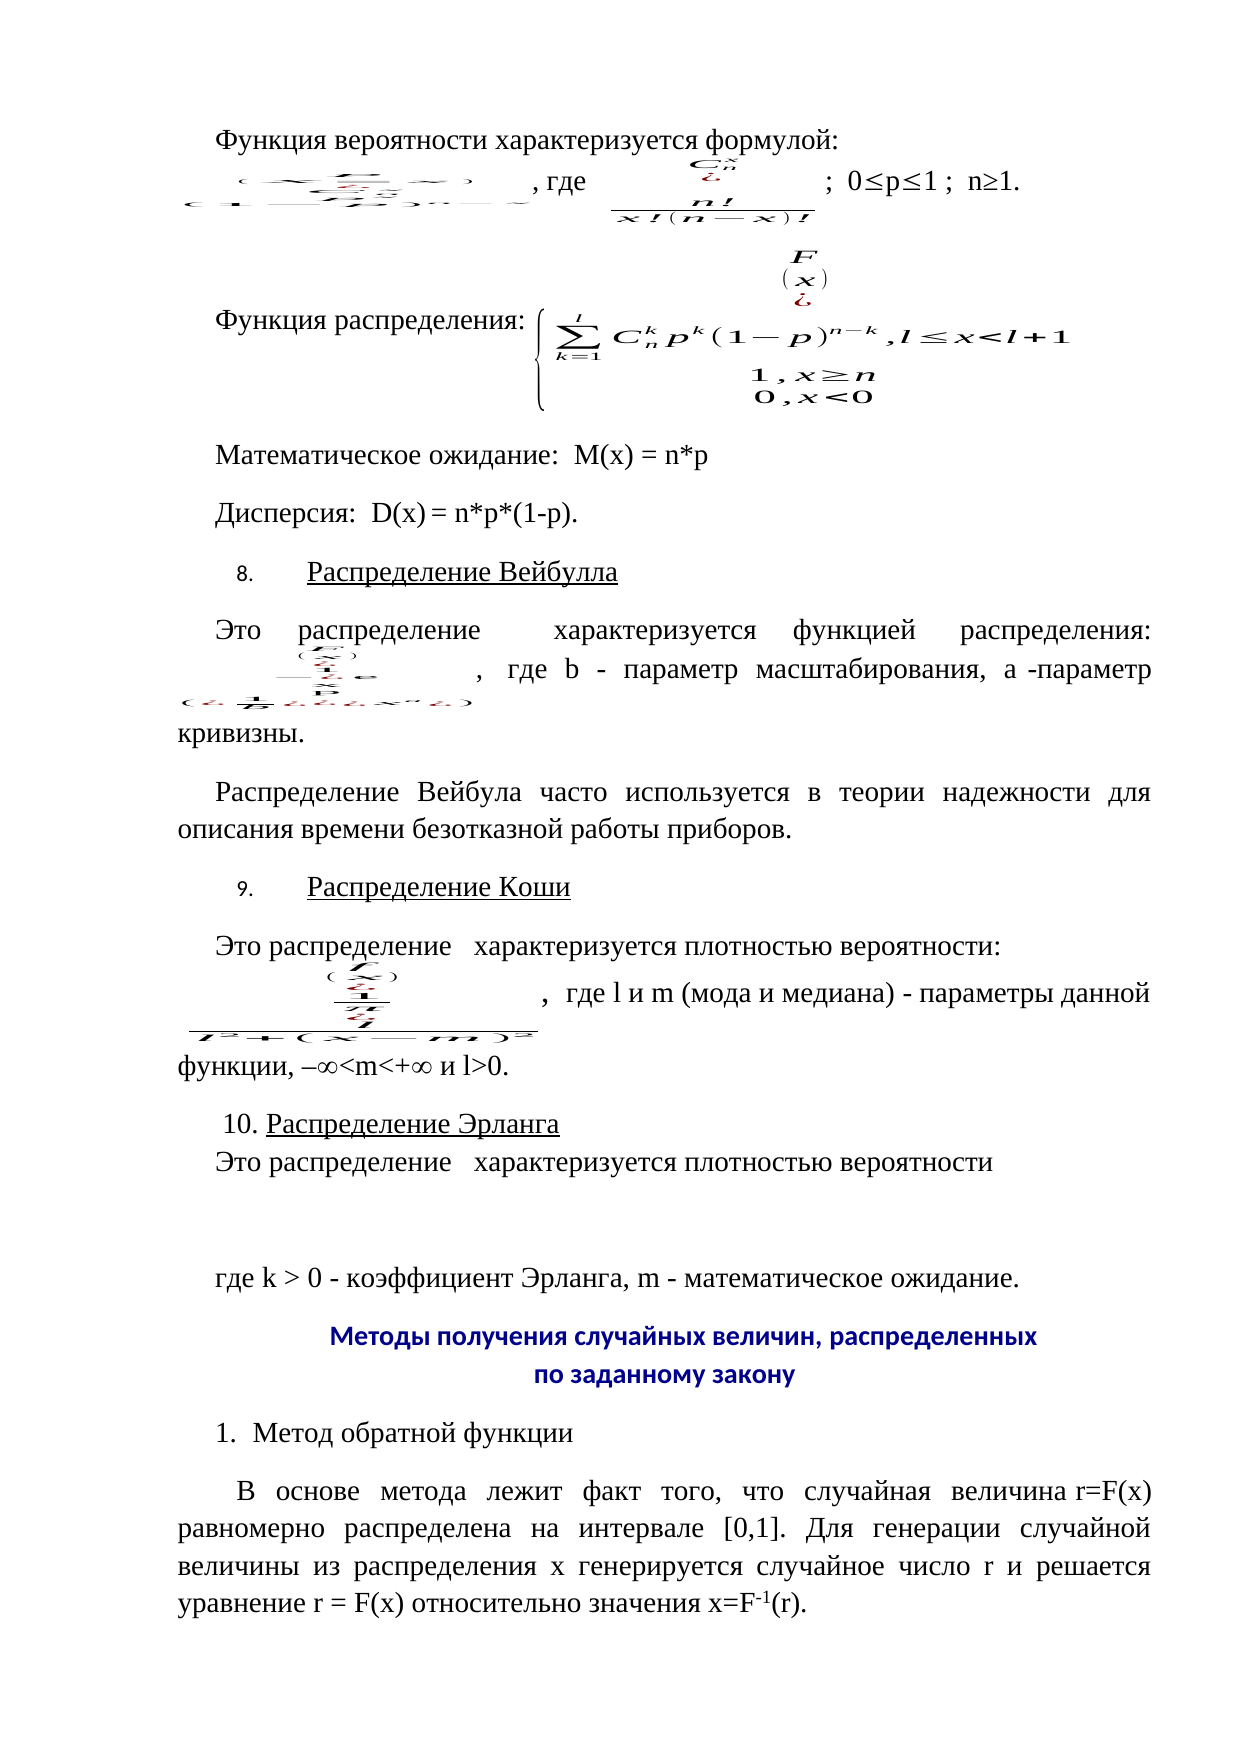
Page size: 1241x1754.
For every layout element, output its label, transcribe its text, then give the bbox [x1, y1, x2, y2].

list Метод обратной функции [215, 1411, 1152, 1448]
text Методы получения случайных величин, распределенных по заданному закону [177, 1315, 1152, 1390]
text Математическое ожидание: M(x) = n*p [177, 433, 1152, 471]
text Это распределение характеризуется плотностью вероятности: , где l и m (мода и медиана) - параметры данной функции, –<m<+ и l>0. [177, 924, 1152, 1082]
text Это распределение характеризуется функцией распределения: , где b - параметр масштабирования, a -параметр кривизны. [177, 608, 1152, 749]
text где k > 0 - коэффициент Эрланга, m - математическое ожидание. [177, 1257, 1152, 1294]
text В основе метода лежит факт того, что случайная величина r=F(x) равномерно распределена на интервале [0,1]. Для генерации случайной величины из распределения х генерируется случайное число r и решается уравнение r = F(x) относительно значения х=F-1(r). [177, 1469, 1152, 1619]
text Функция распределения: [177, 247, 1152, 412]
list Распределение Вейбулла [236, 550, 1152, 587]
text Функция вероятности характеризуется формулой: , где ; 0p1 ; n≥1. [177, 118, 1152, 226]
list Распределение Коши [236, 866, 1152, 903]
text 10. Распределение Эрланга [177, 1102, 1152, 1140]
text Дисперсия: D(x) = n*p*(1-p). [177, 492, 1152, 529]
text Распределение Вейбула часто используется в теории надежности для описания времени безотказной работы приборов. [177, 770, 1152, 845]
text Это распределение характеризуется плотностью вероятности [177, 1140, 1152, 1177]
